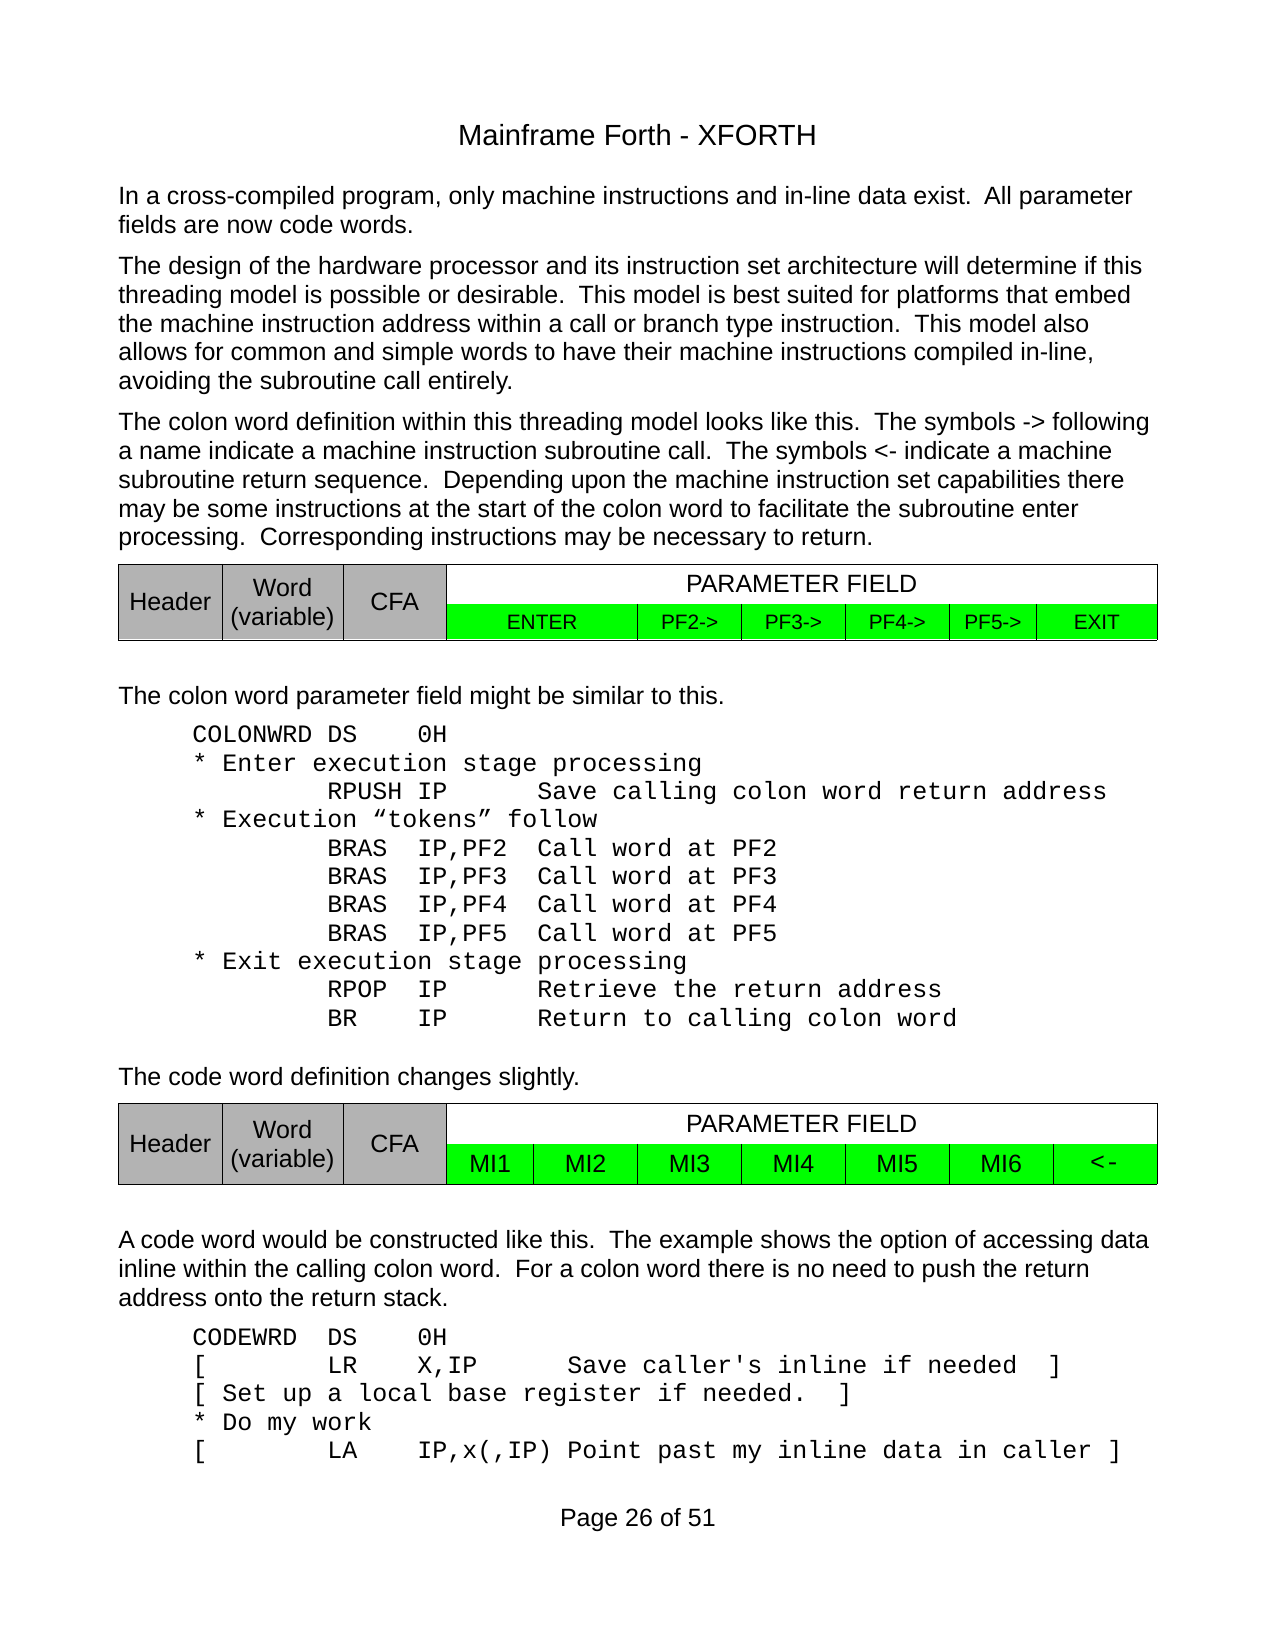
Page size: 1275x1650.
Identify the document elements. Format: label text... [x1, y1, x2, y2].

text [ LA IP,x(,IP) Point past my inline data in caller ] [192, 1437, 1157, 1466]
table_header CFA [344, 565, 446, 639]
text BRAS IP,PF3 Call word at PF3 [192, 864, 1157, 892]
text * Execution “tokens” follow [192, 807, 1157, 835]
text The colon word definition within this threading model looks like this. The symbols -> following a name indicate a machine instruction subroutine call. The symbols <- indicate a machine subroutine return sequence. Depending upon the machine instruction set capabilities there may be some instructions at the start of the colon word to facilitate the subroutine enter processing. Corresponding instructions may be necessary to return. [118, 407, 1157, 551]
text The design of the hardware processor and its instruction set architecture will determine if this threading model is possible or desirable. This model is best suited for platforms that embed the machine instruction address within a call or branch type instruction. This model also allows for common and simple words to have their machine instructions compiled in-line, avoiding the subroutine call entirely. [118, 251, 1157, 395]
text In a cross-compiled program, only machine instructions and in-line data exist. All parameter fields are now code words. [118, 181, 1157, 239]
text BR IP Return to calling colon word [192, 1005, 1157, 1034]
text The code word definition changes slightly. [118, 1062, 1157, 1091]
table_cell PF3-> [742, 604, 845, 639]
table_cell MI2 [534, 1144, 637, 1184]
text * Do my work [192, 1409, 1157, 1437]
table_cell PF4-> [846, 604, 949, 639]
table_cell MI5 [846, 1144, 949, 1184]
table_cell MI6 [950, 1144, 1053, 1184]
text The colon word parameter field might be similar to this. [118, 681, 1157, 709]
text [ Set up a local base register if needed. ] [192, 1381, 1157, 1409]
table_header Word (variable) [223, 565, 343, 639]
table_cell PF5-> [950, 604, 1036, 639]
table_cell ENTER [447, 604, 637, 639]
table_cell <- [1054, 1144, 1157, 1184]
text BRAS IP,PF4 Call word at PF4 [192, 892, 1157, 920]
text A code word would be constructed like this. The example shows the option of accessing data inline within the calling colon word. For a colon word there is no need to push the return address onto the return stack. [118, 1225, 1157, 1312]
table_cell MI3 [638, 1144, 741, 1184]
table_header CFA [344, 1104, 446, 1184]
text RPUSH IP Save calling colon word return address [192, 779, 1157, 807]
text * Enter execution stage processing [192, 750, 1157, 779]
table_cell MI4 [742, 1144, 845, 1184]
table_header PARAMETER FIELD [447, 565, 1157, 604]
text BRAS IP,PF2 Call word at PF2 [192, 835, 1157, 864]
table_header Word (variable) [223, 1104, 343, 1184]
text BRAS IP,PF5 Call word at PF5 [192, 920, 1157, 949]
text CODEWRD DS 0H [192, 1324, 1157, 1352]
text * Exit execution stage processing [192, 949, 1157, 977]
text RPOP IP Retrieve the return address [192, 977, 1157, 1005]
text COLONWRD DS 0H [192, 722, 1157, 750]
table_header PARAMETER FIELD [447, 1104, 1157, 1144]
table_cell PF2-> [638, 604, 741, 639]
table_header Header [119, 1104, 222, 1184]
table_header Header [119, 565, 222, 639]
table_cell EXIT [1037, 604, 1157, 639]
table_cell MI1 [447, 1144, 533, 1184]
text [ LR X,IP Save caller's inline if needed ] [192, 1352, 1157, 1381]
